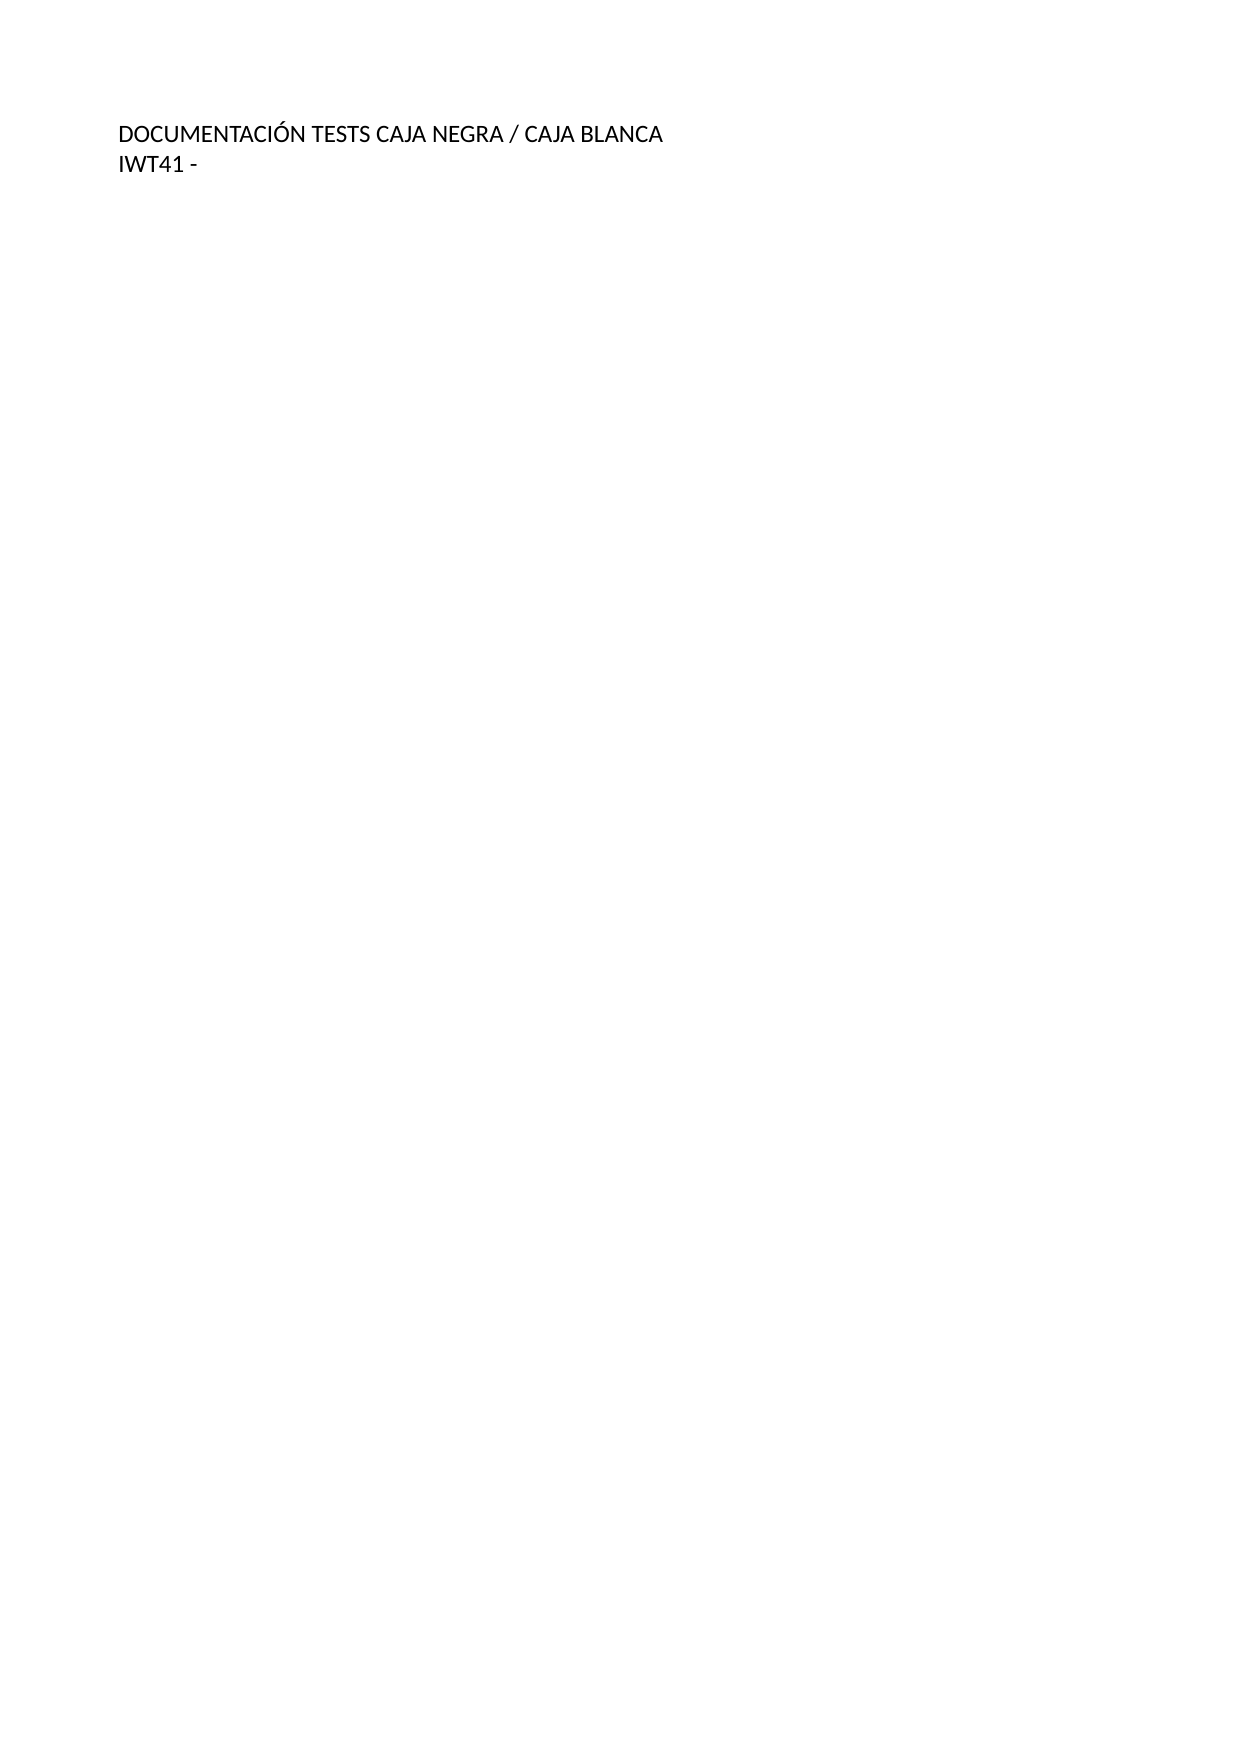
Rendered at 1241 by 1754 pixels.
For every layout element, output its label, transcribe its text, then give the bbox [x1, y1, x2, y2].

text IWT41 - [118, 149, 1122, 179]
text DOCUMENTACIÓN TESTS CAJA NEGRA / CAJA BLANCA [118, 118, 1122, 149]
